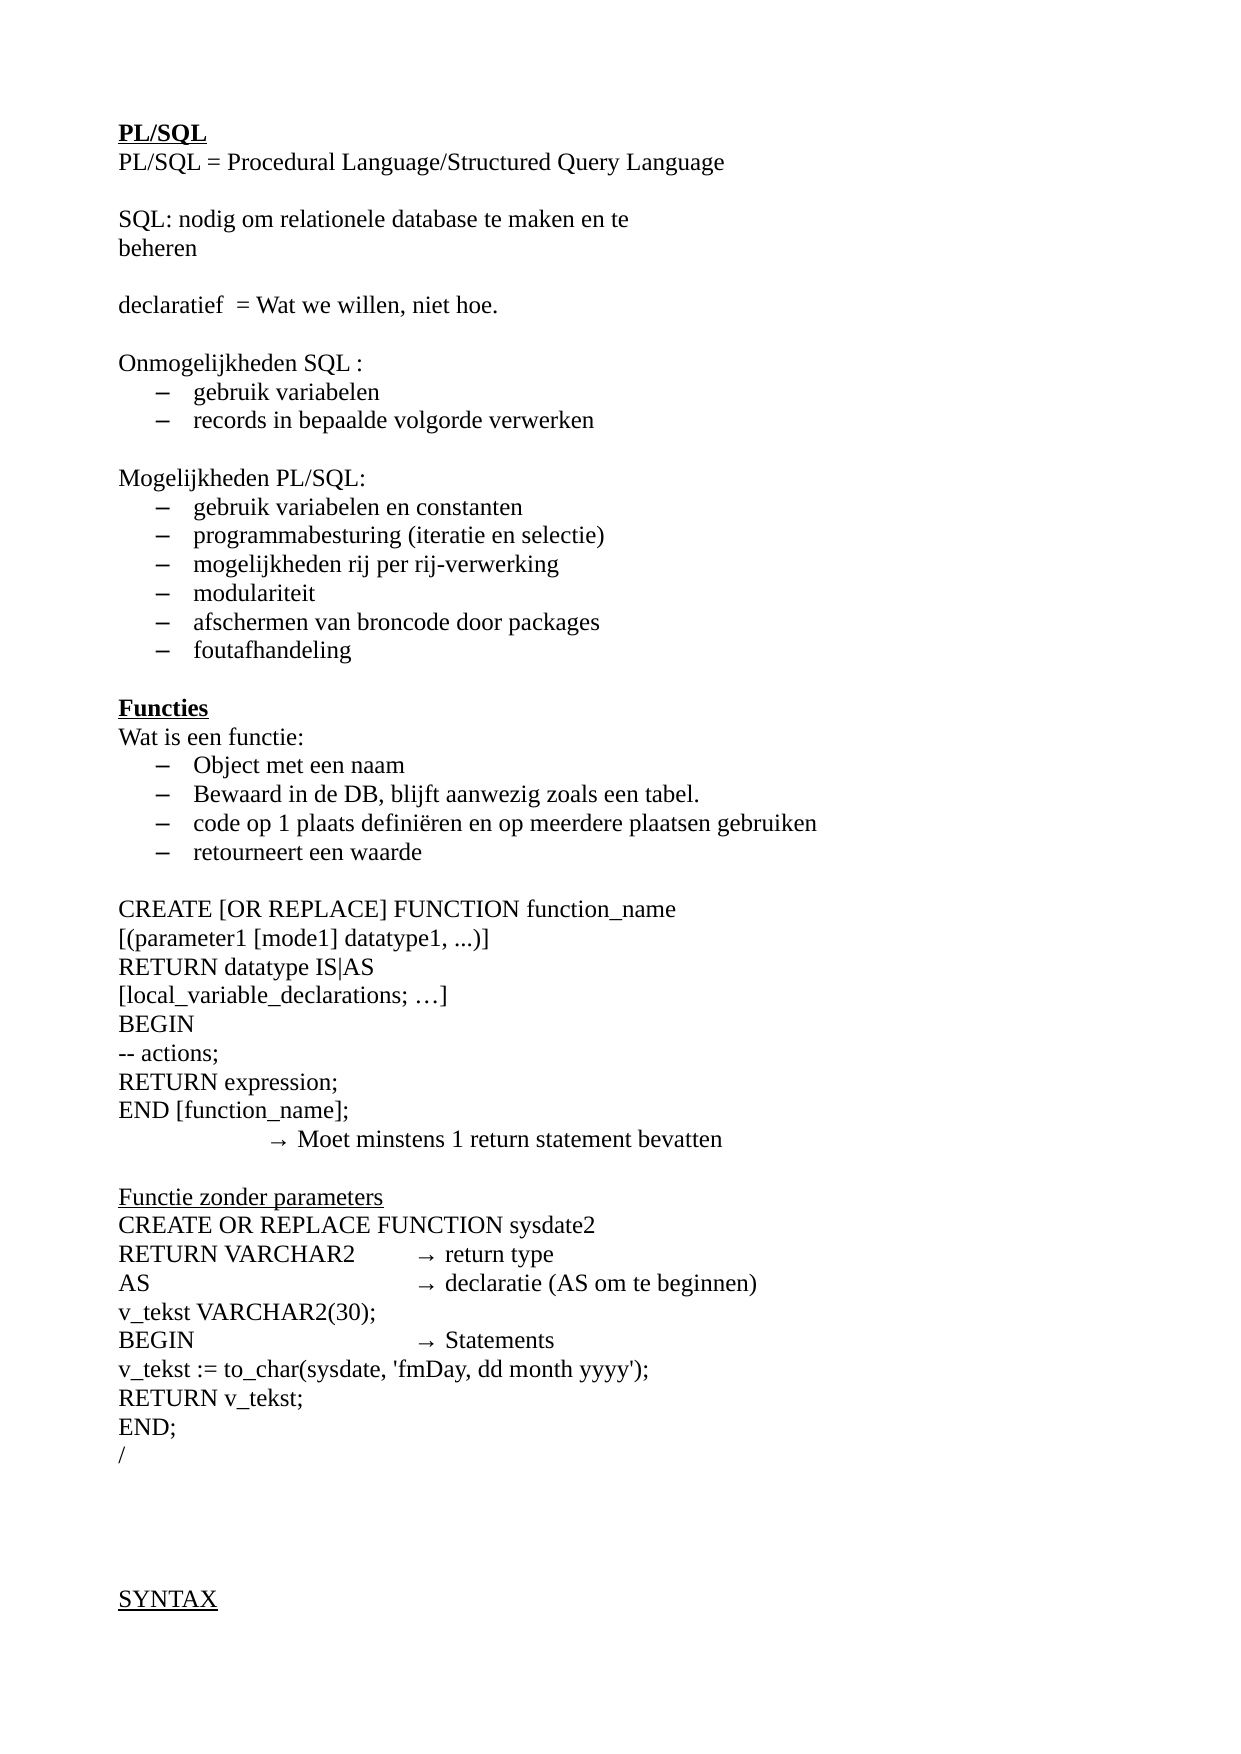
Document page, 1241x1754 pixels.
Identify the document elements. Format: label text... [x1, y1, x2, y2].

text SYNTAX [118, 1584, 1122, 1613]
text Functie zonder parameters [118, 1182, 1122, 1211]
text Functies [118, 693, 1122, 722]
list gebruik variabelen [156, 377, 1122, 406]
text SQL: nodig om relationele database te maken en te beheren [118, 204, 1122, 291]
list records in bepaalde volgorde verwerken [156, 406, 1122, 434]
text CREATE [OR REPLACE] FUNCTION function_name [(parameter1 [mode1] datatype1, ...)] RETURN datatype IS|AS [local_variable_declarations; …] BEGIN -- actions; RETURN expression; END [function_name]; → Moet minstens 1 return statement bevatten [118, 894, 1122, 1153]
list afschermen van broncode door packages [156, 607, 1122, 636]
list modulariteit [156, 578, 1122, 607]
list Object met een naam [156, 751, 1122, 779]
text Onmogelijkheden SQL : [118, 348, 1122, 377]
list Bewaard in de DB, blijft aanwezig zoals een tabel. [156, 779, 1122, 808]
text declaratief = Wat we willen, niet hoe. [118, 291, 1122, 319]
text CREATE OR REPLACE FUNCTION sysdate2 RETURN VARCHAR2 → return type AS → declaratie (AS om te beginnen) v_tekst VARCHAR2(30); BEGIN → Statements v_tekst := to_char(sysdate, 'fmDay, dd month yyyy'); RETURN v_tekst; END; / [118, 1211, 1122, 1498]
list programmabesturing (iteratie en selectie) [156, 521, 1122, 549]
text PL/SQL = Procedural Language/Structured Query Language [118, 147, 1122, 176]
text PL/SQL [118, 118, 1122, 147]
list gebruik variabelen en constanten [156, 492, 1122, 521]
list foutafhandeling [156, 636, 1122, 664]
text Wat is een functie: [118, 722, 1122, 751]
list code op 1 plaats definiëren en op meerdere plaatsen gebruiken [156, 808, 1122, 837]
list mogelijkheden rij per rij‐verwerking [156, 549, 1122, 578]
list retourneert een waarde [156, 837, 1122, 866]
text Mogelijkheden PL/SQL: [118, 463, 1122, 492]
